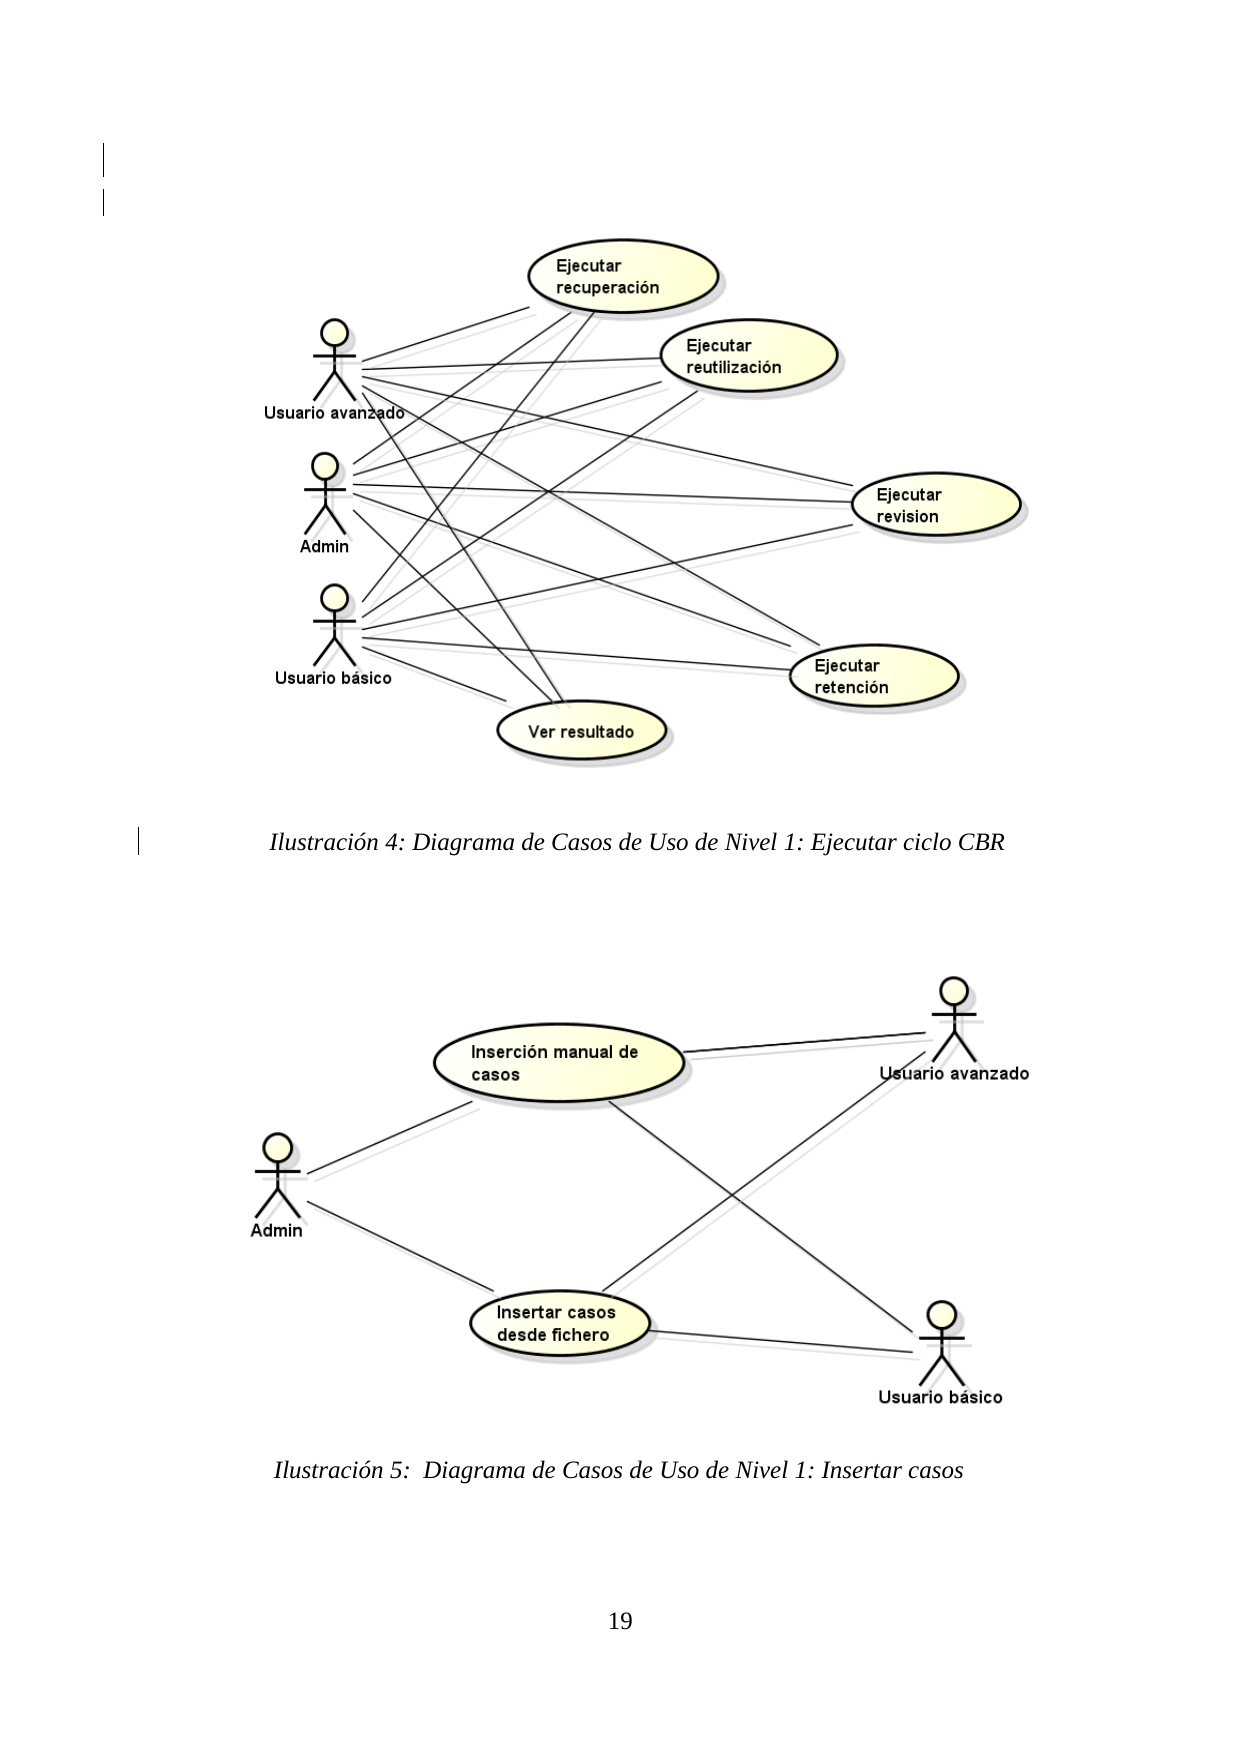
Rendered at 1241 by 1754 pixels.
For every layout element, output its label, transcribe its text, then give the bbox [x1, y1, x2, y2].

text Ilustración 4: Diagrama de Casos de Uso de Nivel 1: Ejecutar ciclo CBR [152, 827, 1124, 855]
picture [241, 226, 1036, 773]
picture [192, 944, 1048, 1455]
text Ilustración 5: Diagrama de Casos de Uso de Nivel 1: Insertar casos [193, 1455, 1047, 1483]
